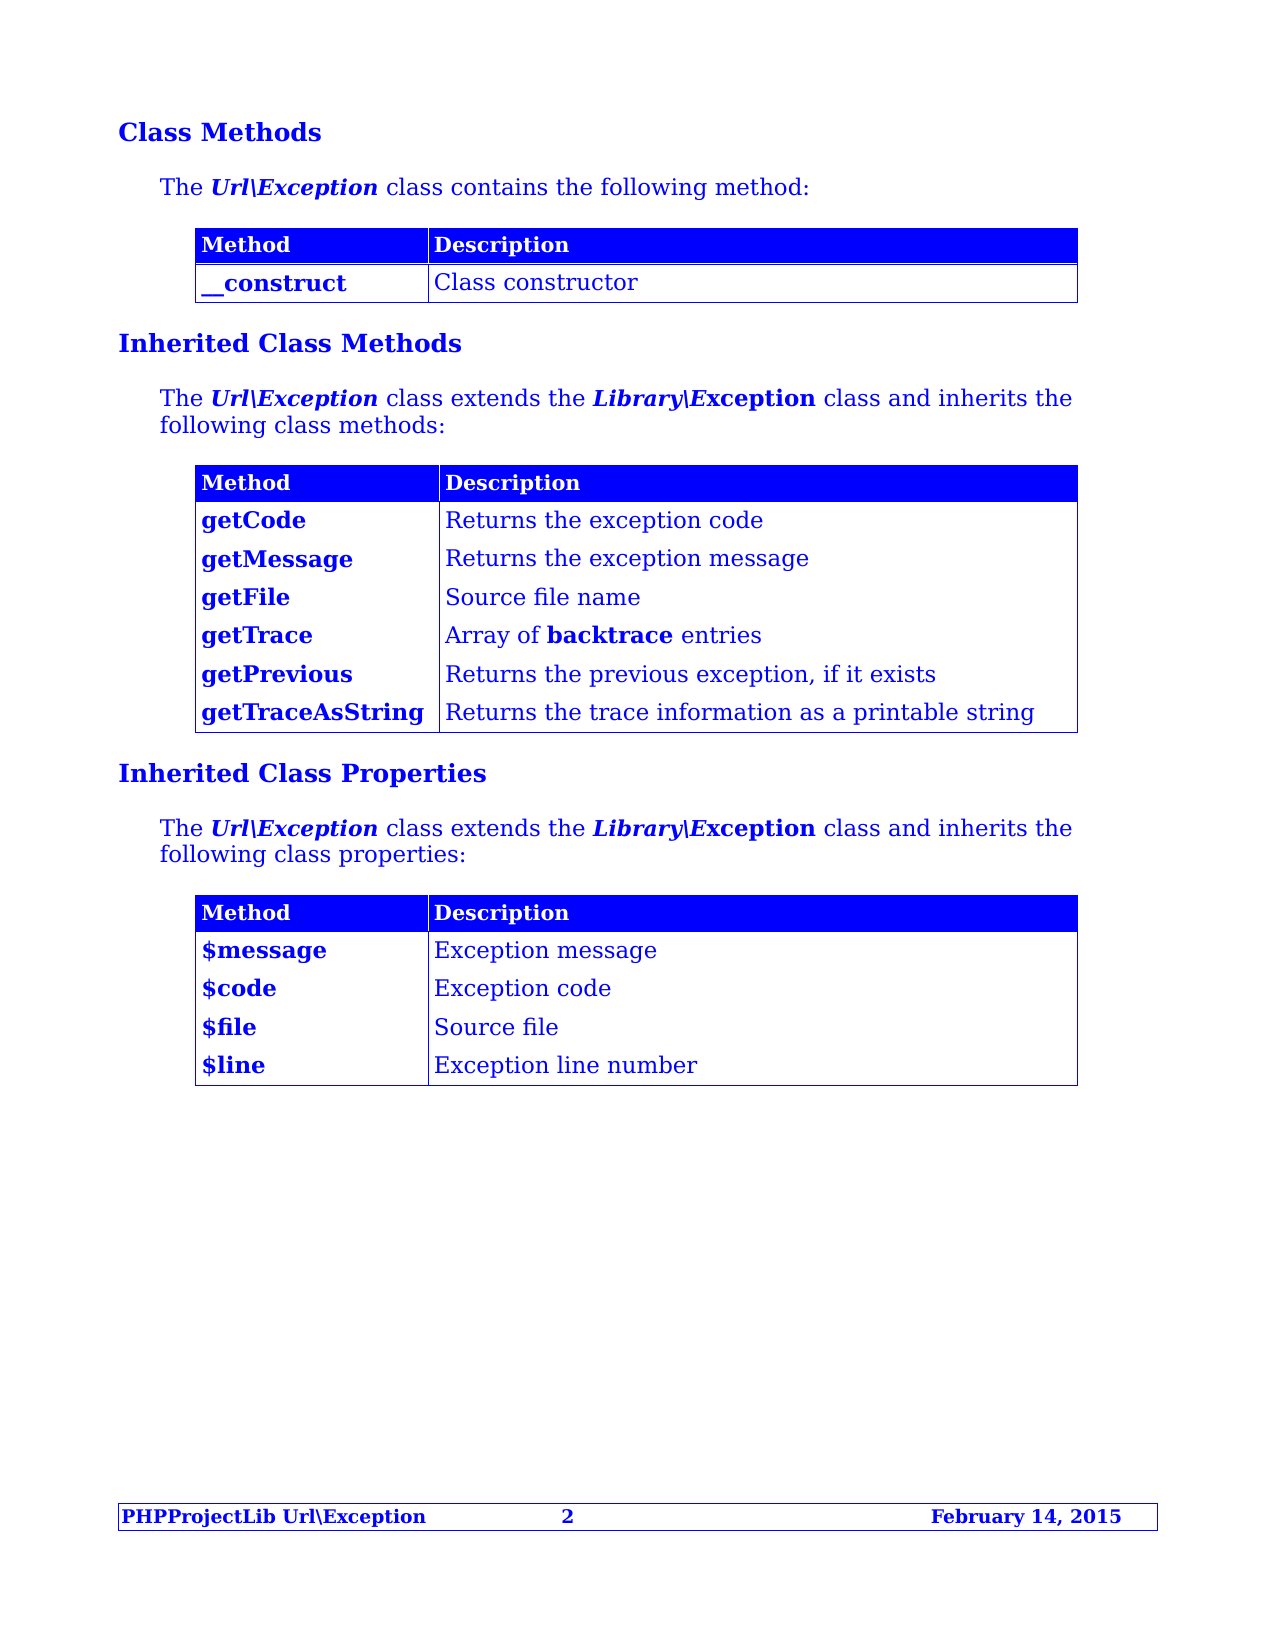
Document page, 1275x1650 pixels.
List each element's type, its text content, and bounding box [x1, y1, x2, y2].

table_header Description [429, 896, 1077, 931]
table_cell Exception message [429, 932, 1077, 969]
table_cell Array of backtrace entries [440, 617, 1077, 655]
table_cell getTraceAsString [196, 695, 439, 732]
table_cell Source file [429, 1009, 1077, 1046]
table_header Description [440, 466, 1077, 501]
text The Url\Exception class extends the Library\Exception class and inherits the following class methods: [159, 385, 1157, 438]
table_cell Returns the trace information as a printable string [440, 695, 1077, 732]
table_cell Exception line number [429, 1047, 1077, 1085]
table_header Method [196, 896, 428, 931]
table_header Method [196, 229, 428, 263]
table_cell getFile [196, 579, 439, 616]
table_header Description [429, 229, 1077, 263]
table_cell Exception code [429, 971, 1077, 1008]
title Inherited Class Properties [118, 759, 1157, 788]
table_cell $file [196, 1009, 428, 1046]
text The Url\Exception class extends the Library\Exception class and inherits the following class properties: [159, 815, 1157, 868]
title Inherited Class Methods [118, 329, 1157, 358]
table_cell getMessage [196, 541, 439, 578]
table_cell getPrevious [196, 656, 439, 693]
table_cell Returns the exception code [440, 502, 1077, 539]
table_cell $message [196, 932, 428, 969]
table_cell getCode [196, 502, 439, 539]
table_header Method [196, 466, 439, 501]
table_cell Returns the exception message [440, 541, 1077, 578]
title Class Methods [118, 118, 1157, 147]
table_cell __construct [196, 265, 428, 302]
table_cell getTrace [196, 617, 439, 655]
table_cell Returns the previous exception, if it exists [440, 656, 1077, 693]
table_cell Class constructor [429, 265, 1077, 302]
table_cell $line [196, 1047, 428, 1085]
table_cell Source file name [440, 579, 1077, 616]
text The Url\Exception class contains the following method: [159, 174, 1157, 201]
table_cell $code [196, 971, 428, 1008]
